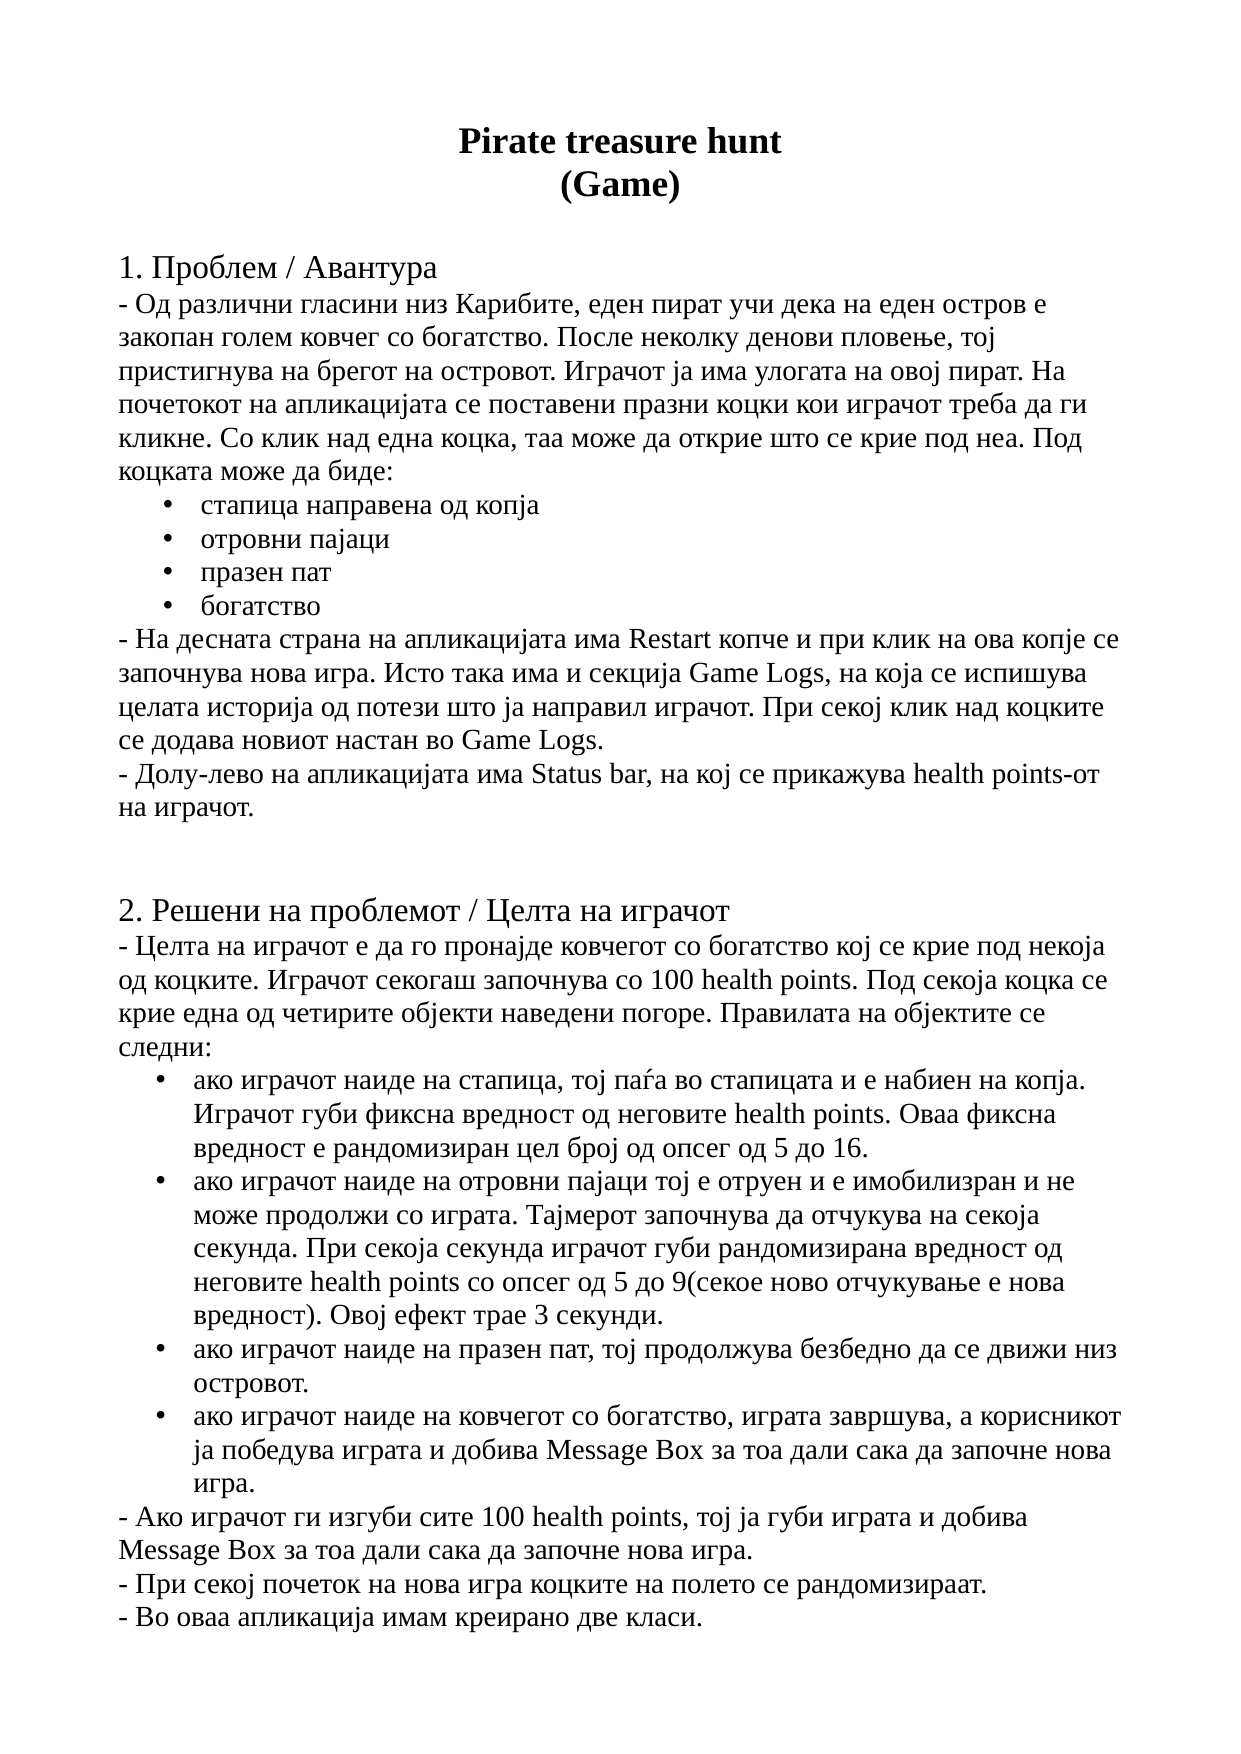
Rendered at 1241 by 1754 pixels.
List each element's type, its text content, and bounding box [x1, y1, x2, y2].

text - Во оваа апликација имам креирано две класи. [118, 1599, 1122, 1633]
list ако играчот наиде на празен пат, тој продолжува безбедно да се движи низ островот. [156, 1331, 1122, 1398]
list богатство [163, 588, 1122, 622]
list отровни пајаци [163, 521, 1122, 554]
text - Ако играчот ги изгуби сите 100 health points, тој ја губи играта и добива Message Box за тоа дали сака да започне нова игра. [118, 1499, 1122, 1566]
text 2. Решени на проблемот / Целта на играчот [118, 890, 1122, 928]
text (Game) [118, 161, 1122, 204]
text - На десната страна на апликацијата има Restart копче и при клик на ова копје се започнува нова игра. Исто така има и секција Game Logs, на која се испишува целата историја од потези што ја направил играчот. При секој клик над коцките се додава новиот настан во Game Logs. [118, 622, 1122, 756]
list празен пат [163, 554, 1122, 588]
list ако играчот наиде на отровни пајаци тој е отруен и е имобилизран и не може продолжи со играта. Тајмерот започнува да отчукува на секоја секунда. При секоја секунда играчот губи рандомизирана вредност од неговите health points со опсег од 5 до 9(секое ново отчукување е нова вредност). Овој ефект трае 3 секунди. [156, 1163, 1122, 1331]
list ако играчот наиде на ковчегот со богатство, играта завршува, а корисникот ја победува играта и добива Message Box за тоа дали сака да започне нова игра. [156, 1398, 1122, 1499]
list стапица направена од копја [163, 487, 1122, 521]
list ако играчот наиде на стапица, тој паѓа во стапицата и е набиен на копја. Играчот губи фиксна вредност од неговите health points. Оваа фиксна вредност е рандомизиран цел број од опсег од 5 до 16. [156, 1062, 1122, 1163]
text - Целта на играчот е да го пронајде ковчегот со богатство кој се крие под некоја од коцките. Играчот секогаш започнува со 100 health points. Под секоја коцка се крие една од четирите објекти наведени погоре. Правилата на објектите се следни: [118, 928, 1122, 1062]
text 1. Проблем / Авантура [118, 247, 1122, 286]
text - При секој почеток на нова игра коцките на полето се рандомизираат. [118, 1566, 1122, 1599]
text Pirate treasure hunt [118, 118, 1122, 161]
text - Од различни гласини низ Карибите, еден пират учи дека на еден остров е закопан голем ковчег со богатство. После неколку денови пловење, тој пристигнува на брегот на островот. Играчот ја има улогата на овој пират. На почетокот на апликацијата се поставени празни коцки кои играчот треба да ги кликне. Со клик над една коцка, таа може да открие што се крие под неа. Под коцката може да биде: [118, 286, 1122, 487]
text - Долу-лево на апликацијата има Status bar, на кој се прикажува health points-от на играчот. [118, 756, 1122, 823]
